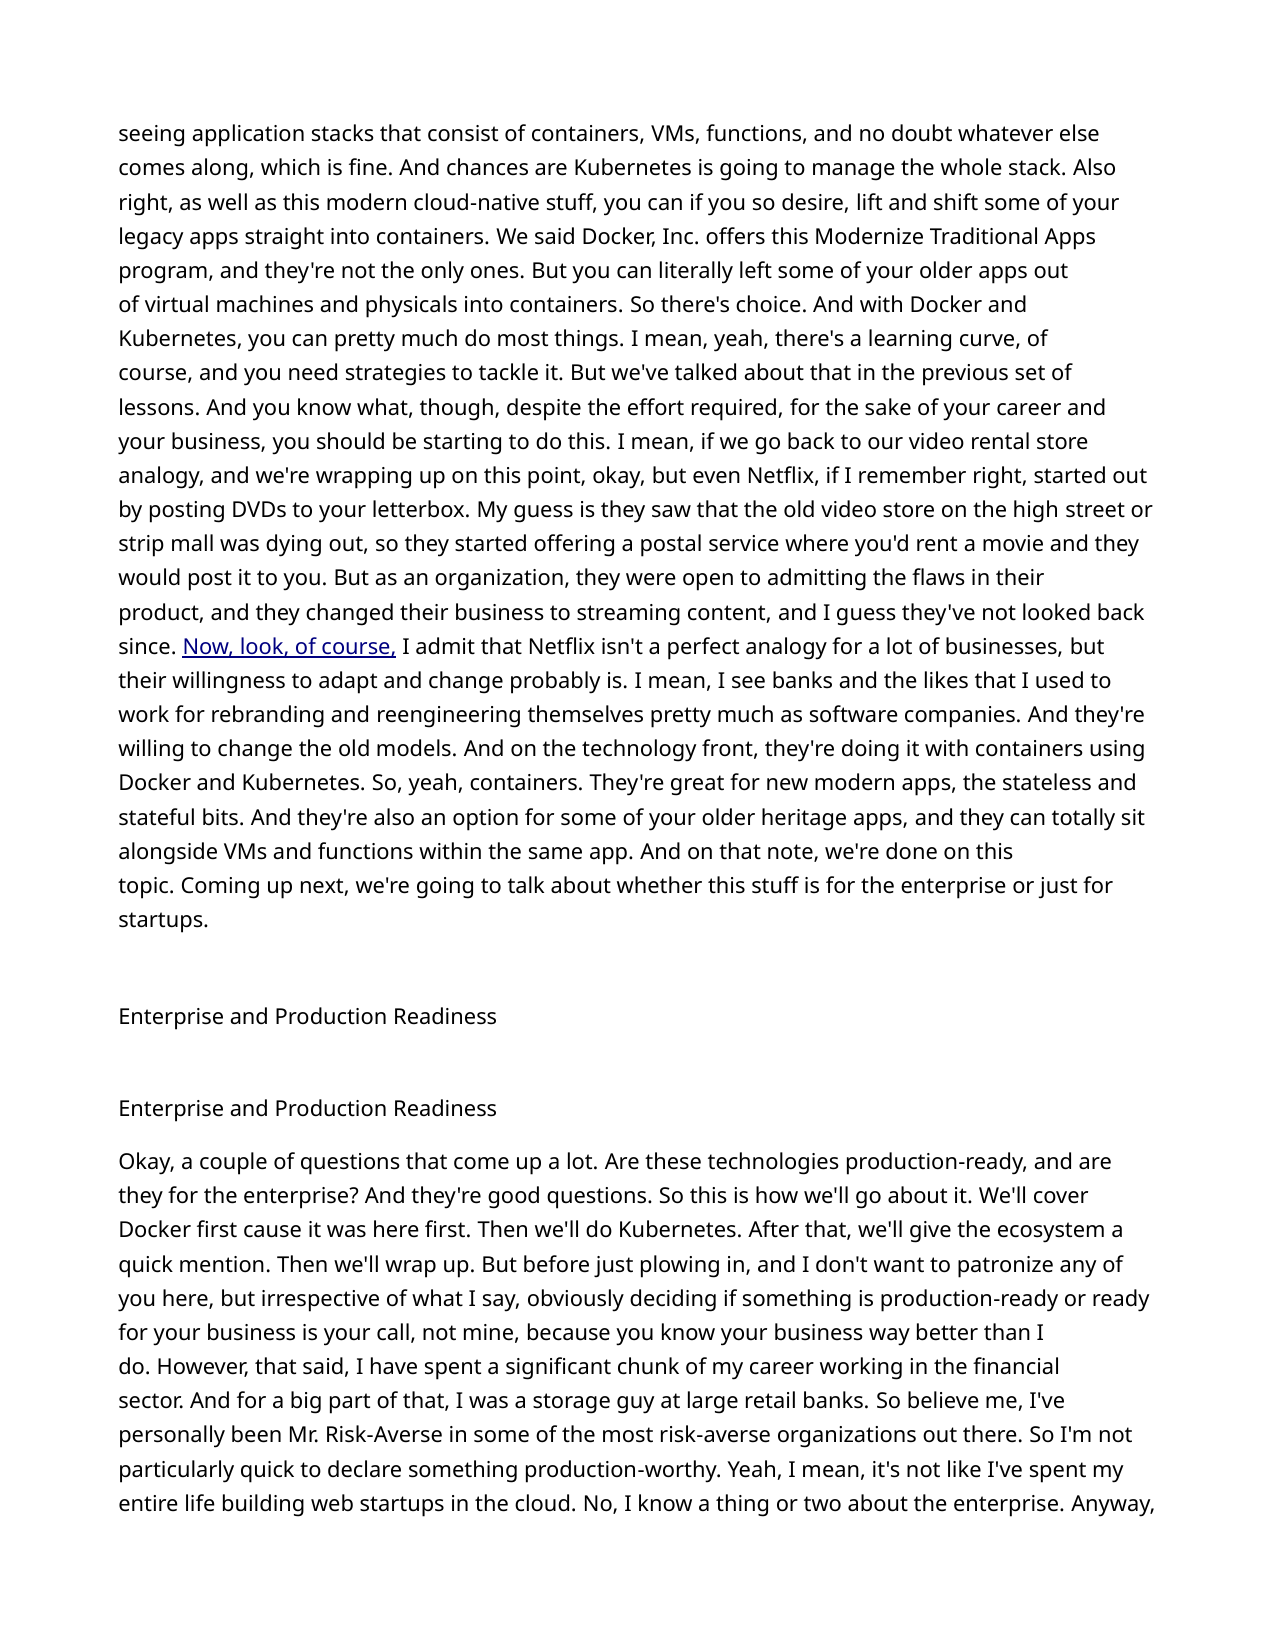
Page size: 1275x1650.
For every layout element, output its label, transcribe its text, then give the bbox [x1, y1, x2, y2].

text Okay, a couple of questions that come up a lot. Are these technologies production‑ready, and are they for the enterprise? And they're good questions. So this is how we'll go about it. We'll cover Docker first cause it was here first. Then we'll do Kubernetes. After that, we'll give the ecosystem a quick mention. Then we'll wrap up. But before just plowing in, and I don't want to patronize any of you here, but irrespective of what I say, obviously deciding if something is production‑ready or ready for your business is your call, not mine, because you know your business way better than I do. However, that said, I have spent a significant chunk of my career working in the financial sector. And for a big part of that, I was a storage guy at large retail banks. So believe me, I've personally been Mr. Risk‑Averse in some of the most risk‑averse organizations out there. So I'm not particularly quick to declare something production‑worthy. Yeah, I mean, it's not like I've spent my entire life building web startups in the cloud. No, I know a thing or two about the enterprise. Anyway, [118, 1146, 1157, 1518]
subtitle Enterprise and Production Readiness [118, 1001, 1157, 1030]
subtitle Enterprise and Production Readiness [118, 1093, 1157, 1123]
text seeing application stacks that consist of containers, VMs, functions, and no doubt whatever else comes along, which is fine. And chances are Kubernetes is going to manage the whole stack. Also right, as well as this modern cloud‑native stuff, you can if you so desire, lift and shift some of your legacy apps straight into containers. We said Docker, Inc. offers this Modernize Traditional Apps program, and they're not the only ones. But you can literally left some of your older apps out of virtual machines and physicals into containers. So there's choice. And with Docker and Kubernetes, you can pretty much do most things. I mean, yeah, there's a learning curve, of course, and you need strategies to tackle it. But we've talked about that in the previous set of lessons. And you know what, though, despite the effort required, for the sake of your career and your business, you should be starting to do this. I mean, if we go back to our video rental store analogy, and we're wrapping up on this point, okay, but even Netflix, if I remember right, started out by posting DVDs to your letterbox. My guess is they saw that the old video store on the high street or strip mall was dying out, so they started offering a postal service where you'd rent a movie and they would post it to you. But as an organization, they were open to admitting the flaws in their product, and they changed their business to streaming content, and I guess they've not looked back since. Now, look, of course, I admit that Netflix isn't a perfect analogy for a lot of businesses, but their willingness to adapt and change probably is. I mean, I see banks and the likes that I used to work for rebranding and reengineering themselves pretty much as software companies. And they're willing to change the old models. And on the technology front, they're doing it with containers using Docker and Kubernetes. So, yeah, containers. They're great for new modern apps, the stateless and stateful bits. And they're also an option for some of your older heritage apps, and they can totally sit alongside VMs and functions within the same app. And on that note, we're done on this topic. Coming up next, we're going to talk about whether this stuff is for the enterprise or just for startups. [118, 118, 1157, 934]
